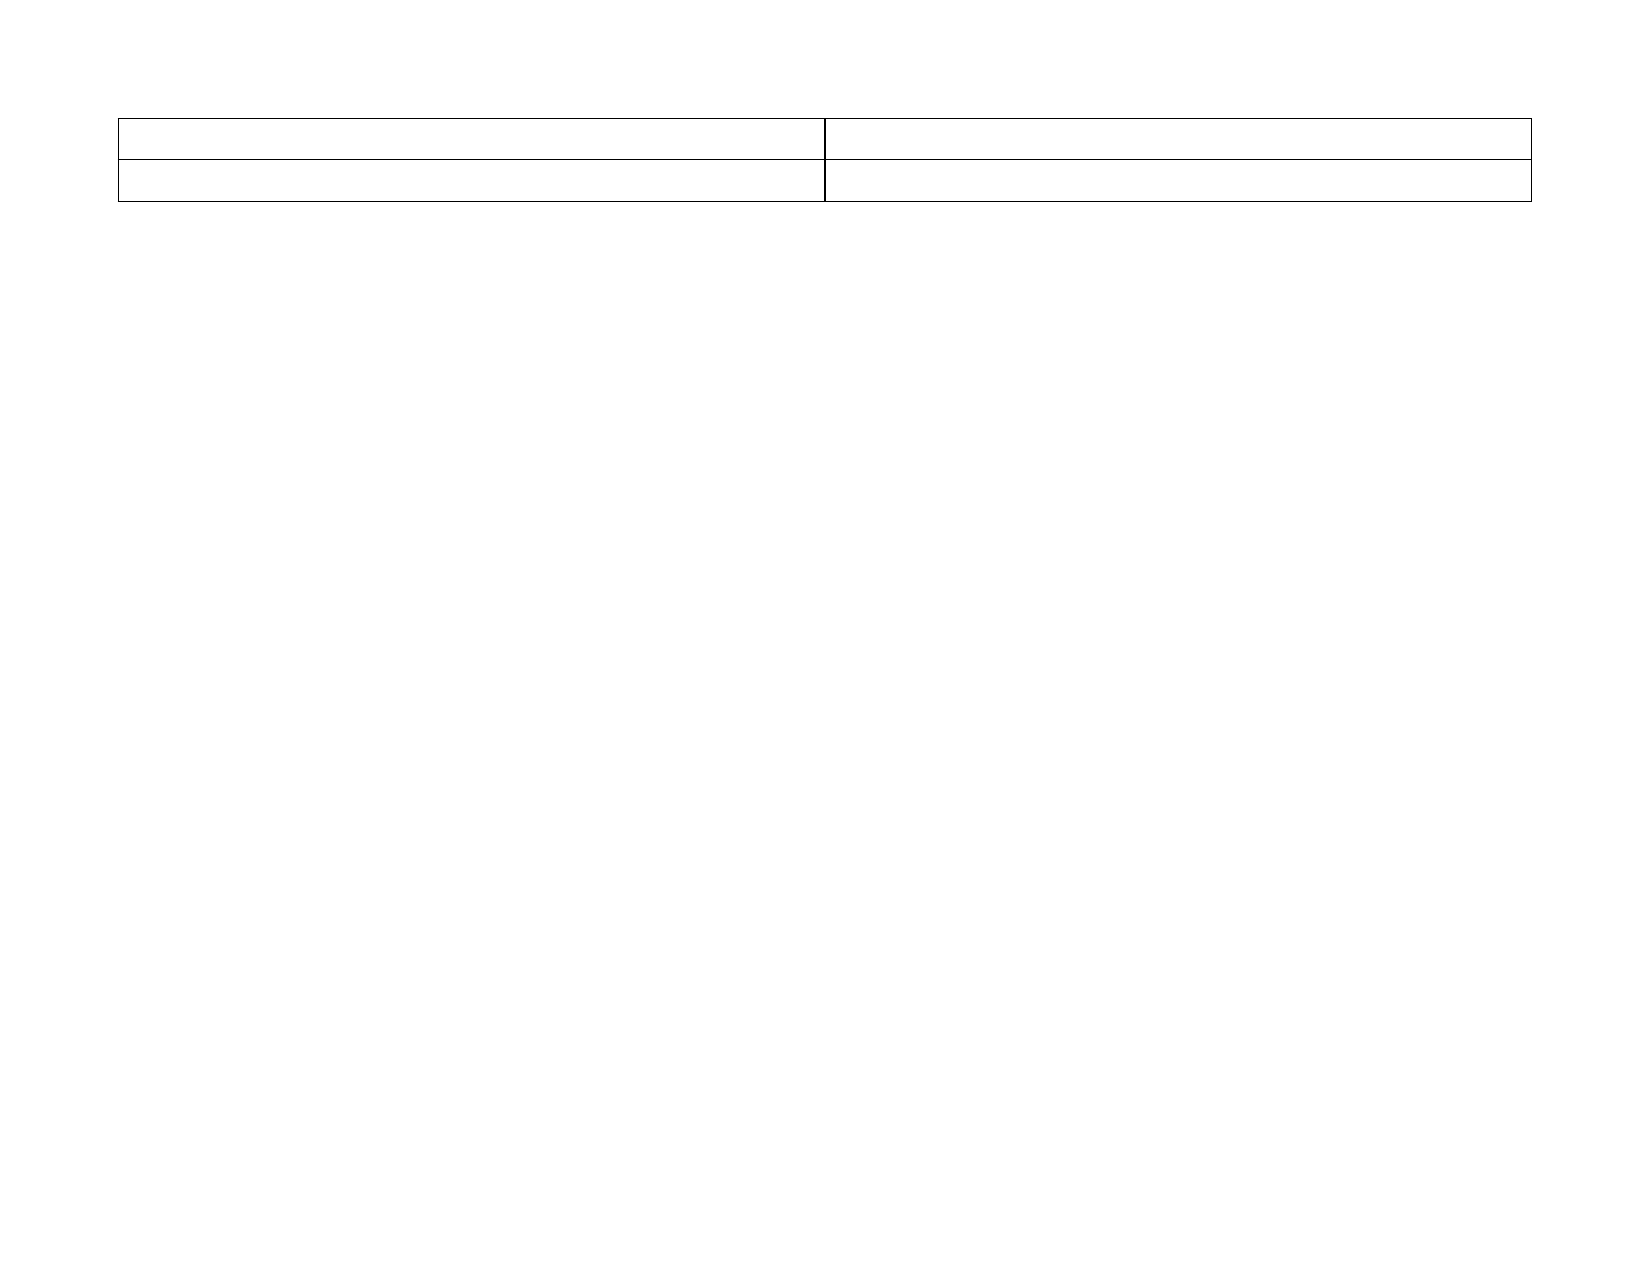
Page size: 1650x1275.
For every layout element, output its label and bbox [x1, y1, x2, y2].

table_cell [826, 119, 1531, 159]
table_cell [119, 160, 824, 201]
table_cell [826, 160, 1531, 201]
table_cell [119, 119, 824, 159]
